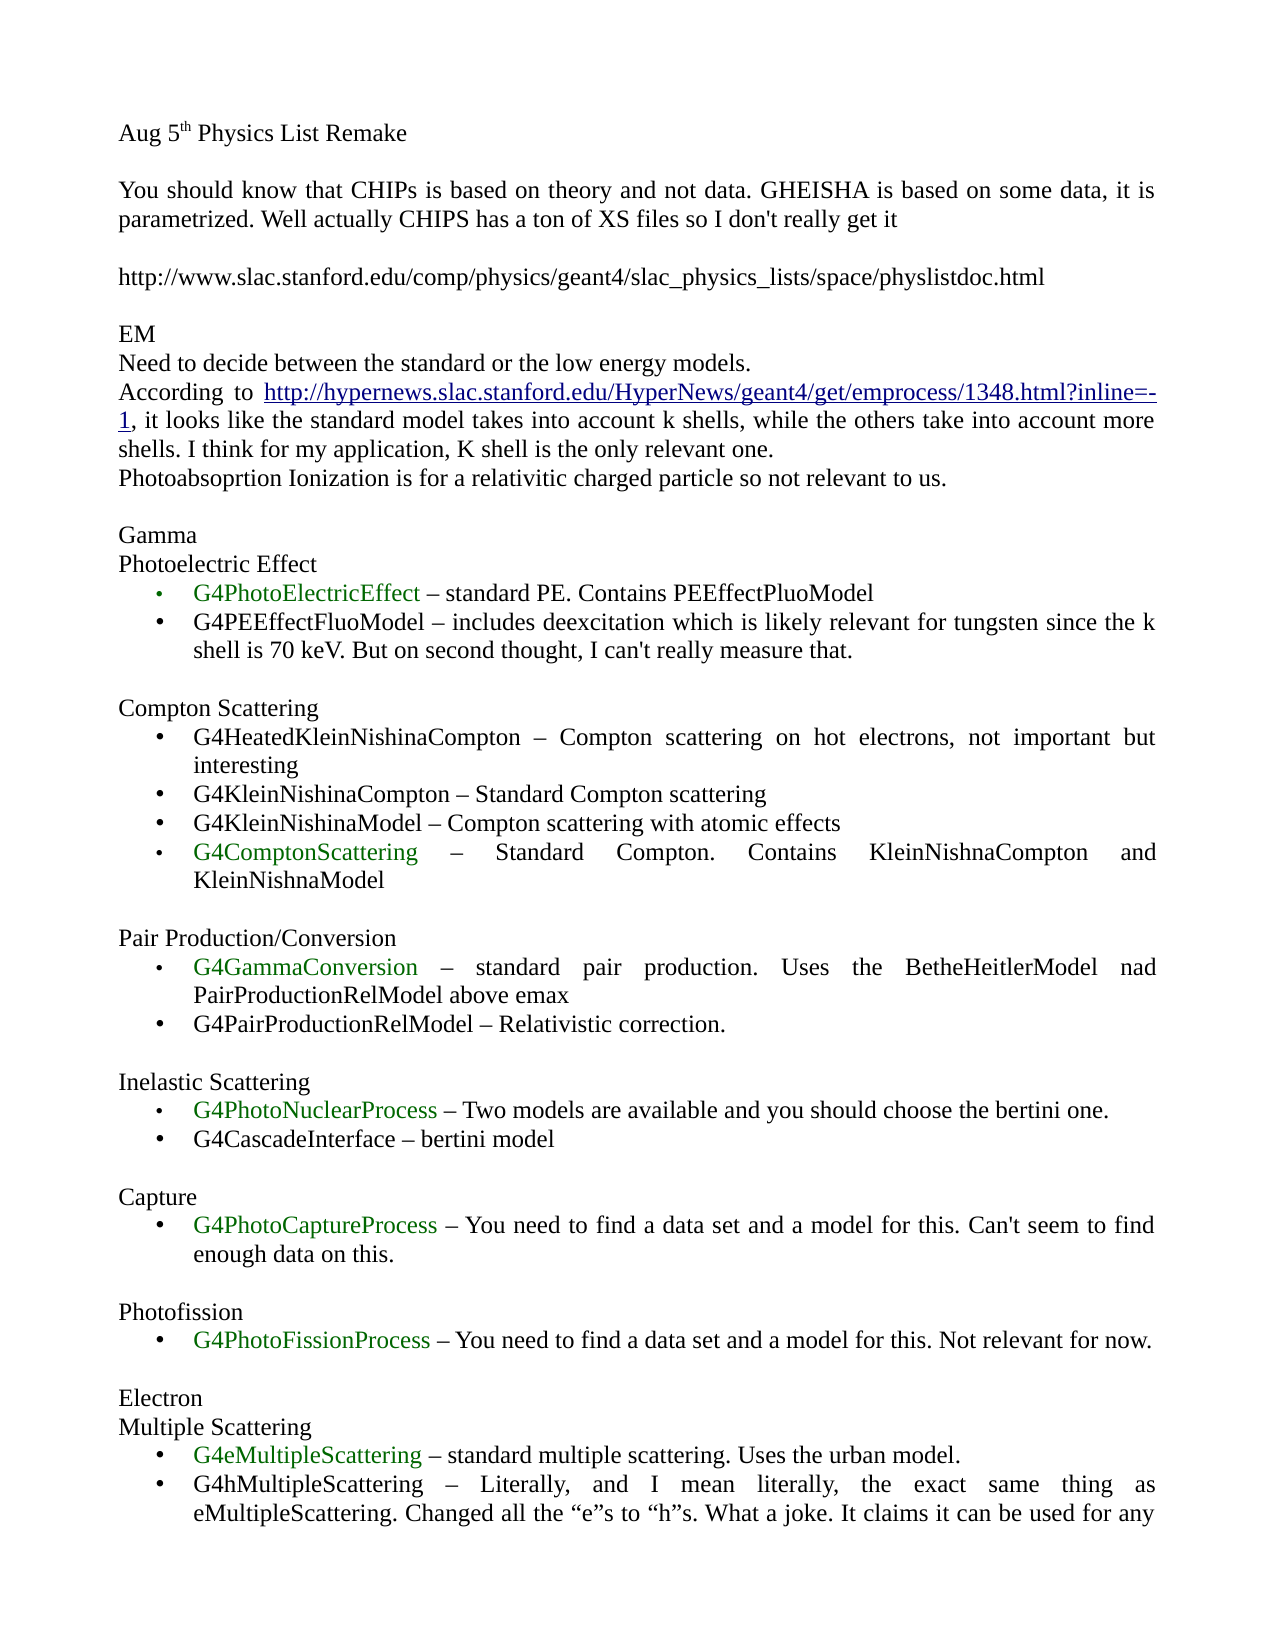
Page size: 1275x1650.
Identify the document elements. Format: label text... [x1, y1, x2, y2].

list G4PhotoElectricEffect – standard PE. Contains PEEffectPluoModel [156, 578, 1157, 607]
text According to http://hypernews.slac.stanford.edu/HyperNews/geant4/get/emprocess/1348.html?inline=-1, it looks like the standard model takes into account k shells, while the others take into account more shells. I think for my application, K shell is the only relevant one. [118, 377, 1157, 463]
text You should know that CHIPs is based on theory and not data. GHEISHA is based on some data, it is parametrized. Well actually CHIPS has a ton of XS files so I don't really get it [118, 176, 1157, 233]
list G4PairProductionRelModel – Relativistic correction. [156, 1009, 1157, 1038]
text Inelastic Scattering [118, 1067, 1157, 1096]
list G4hMultipleScattering – Literally, and I mean literally, the exact same thing as eMultipleScattering. Changed all the “e”s to “h”s. What a joke. It claims it can be used for any [156, 1469, 1157, 1527]
list G4KleinNishinaCompton – Standard Compton scattering [156, 779, 1157, 808]
text Need to decide between the standard or the low energy models. [118, 348, 1157, 377]
text Photofission [118, 1297, 1157, 1326]
text Electron [118, 1383, 1157, 1412]
list G4CascadeInterface – bertini model [156, 1124, 1157, 1153]
text Aug 5th Physics List Remake [118, 118, 1157, 147]
list G4PhotoNuclearProcess – Two models are available and you should choose the bertini one. [156, 1096, 1157, 1124]
list G4eMultipleScattering – standard multiple scattering. Uses the urban model. [156, 1441, 1157, 1469]
text Compton Scattering [118, 693, 1157, 722]
text Pair Production/Conversion [118, 923, 1157, 952]
list G4PhotoFissionProcess – You need to find a data set and a model for this. Not relevant for now. [156, 1326, 1157, 1354]
text Multiple Scattering [118, 1412, 1157, 1441]
list G4KleinNishinaModel – Compton scattering with atomic effects [156, 808, 1157, 837]
list G4GammaConversion – standard pair production. Uses the BetheHeitlerModel nad PairProductionRelModel above emax [156, 952, 1157, 1009]
text Photoabsoprtion Ionization is for a relativitic charged particle so not relevant to us. [118, 463, 1157, 492]
list G4PhotoCaptureProcess – You need to find a data set and a model for this. Can't seem to find enough data on this. [156, 1211, 1157, 1268]
text http://www.slac.stanford.edu/comp/physics/geant4/slac_physics_lists/space/physlistdoc.html [118, 262, 1157, 291]
text Gamma [118, 521, 1157, 549]
text Capture [118, 1182, 1157, 1211]
list G4PEEffectFluoModel – includes deexcitation which is likely relevant for tungsten since the k shell is 70 keV. But on second thought, I can't really measure that. [156, 607, 1157, 664]
list G4ComptonScattering – Standard Compton. Contains KleinNishnaCompton and KleinNishnaModel [156, 837, 1157, 894]
text EM [118, 319, 1157, 348]
text Photoelectric Effect [118, 549, 1157, 578]
list G4HeatedKleinNishinaCompton – Compton scattering on hot electrons, not important but interesting [156, 722, 1157, 779]
